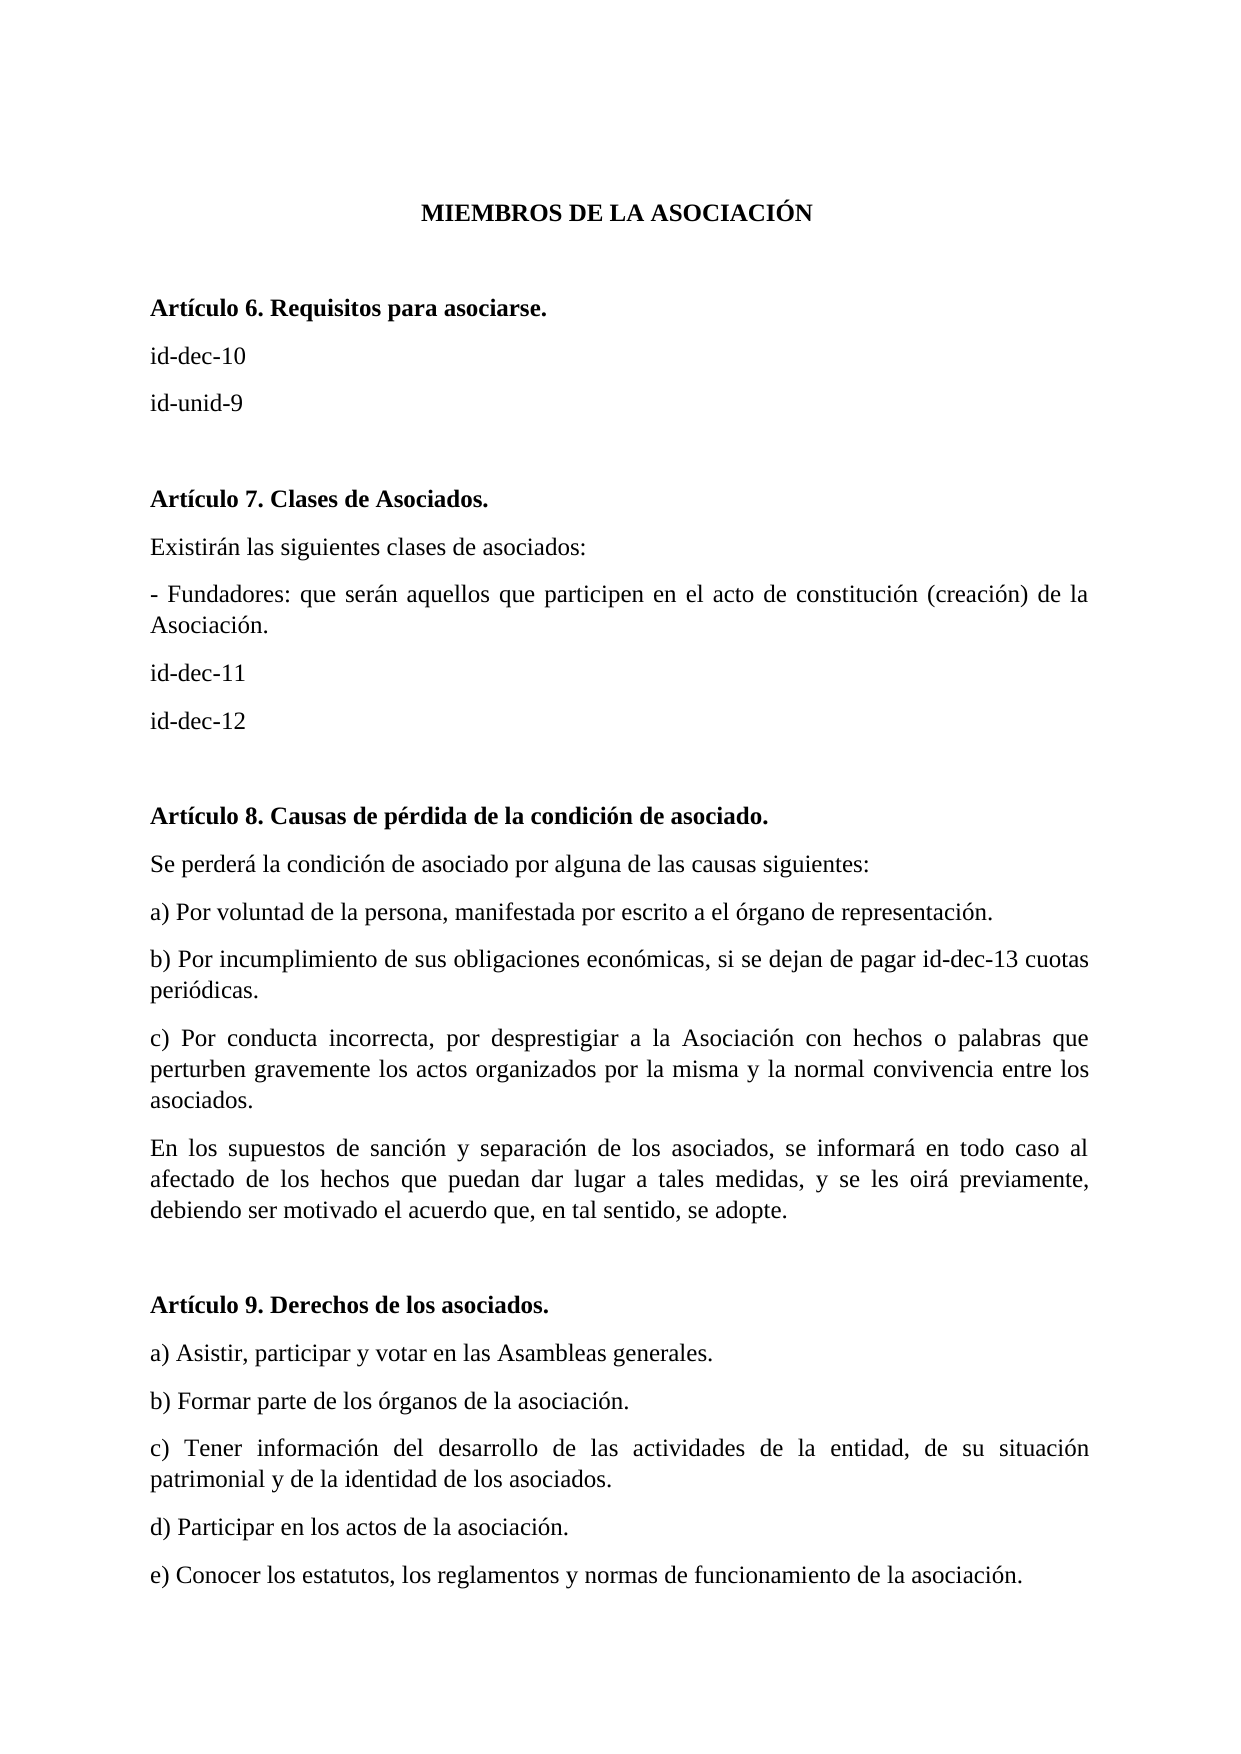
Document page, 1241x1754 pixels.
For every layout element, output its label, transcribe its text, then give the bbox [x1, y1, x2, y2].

text Artículo 8. Causas de pérdida de la condición de asociado. [150, 801, 1090, 830]
text - Fundadores: que serán aquellos que participen en el acto de constitución (creación) de la Asociación. [150, 579, 1090, 639]
text id-unid-9 [150, 388, 1090, 417]
text b) Formar parte de los órganos de la asociación. [150, 1386, 1090, 1414]
text a) Por voluntad de la persona, manifestada por escrito a el órgano de representación. [150, 897, 1090, 925]
text Artículo 9. Derechos de los asociados. [150, 1290, 1090, 1319]
text En los supuestos de sanción y separación de los asociados, se informará en todo caso al afectado de los hechos que puedan dar lugar a tales medidas, y se les oirá previamente, debiendo ser motivado el acuerdo que, en tal sentido, se adopte. [150, 1133, 1090, 1224]
text Se perderá la condición de asociado por alguna de las causas siguientes: [150, 849, 1090, 878]
text d) Participar en los actos de la asociación. [150, 1512, 1090, 1541]
text Artículo 7. Clases de Asociados. [150, 484, 1090, 513]
text Artículo 6. Requisitos para asociarse. [150, 293, 1090, 322]
text Existirán las siguientes clases de asociados: [150, 532, 1090, 560]
text MIEMBROS DE LA ASOCIACIÓN [150, 198, 1090, 226]
text c) Tener información del desarrollo de las actividades de la entidad, de su situación patrimonial y de la identidad de los asociados. [150, 1433, 1090, 1493]
text id-dec-12 [150, 706, 1090, 734]
text e) Conocer los estatutos, los reglamentos y normas de funcionamiento de la asociación. [150, 1560, 1090, 1589]
text id-dec-11 [150, 658, 1090, 687]
text id-dec-10 [150, 341, 1090, 369]
text c) Por conducta incorrecta, por desprestigiar a la Asociación con hechos o palabras que perturben gravemente los actos organizados por la misma y la normal convivencia entre los asociados. [150, 1023, 1090, 1114]
text b) Por incumplimiento de sus obligaciones económicas, si se dejan de pagar id-dec-13 cuotas periódicas. [150, 944, 1090, 1004]
text a) Asistir, participar y votar en las Asambleas generales. [150, 1338, 1090, 1367]
